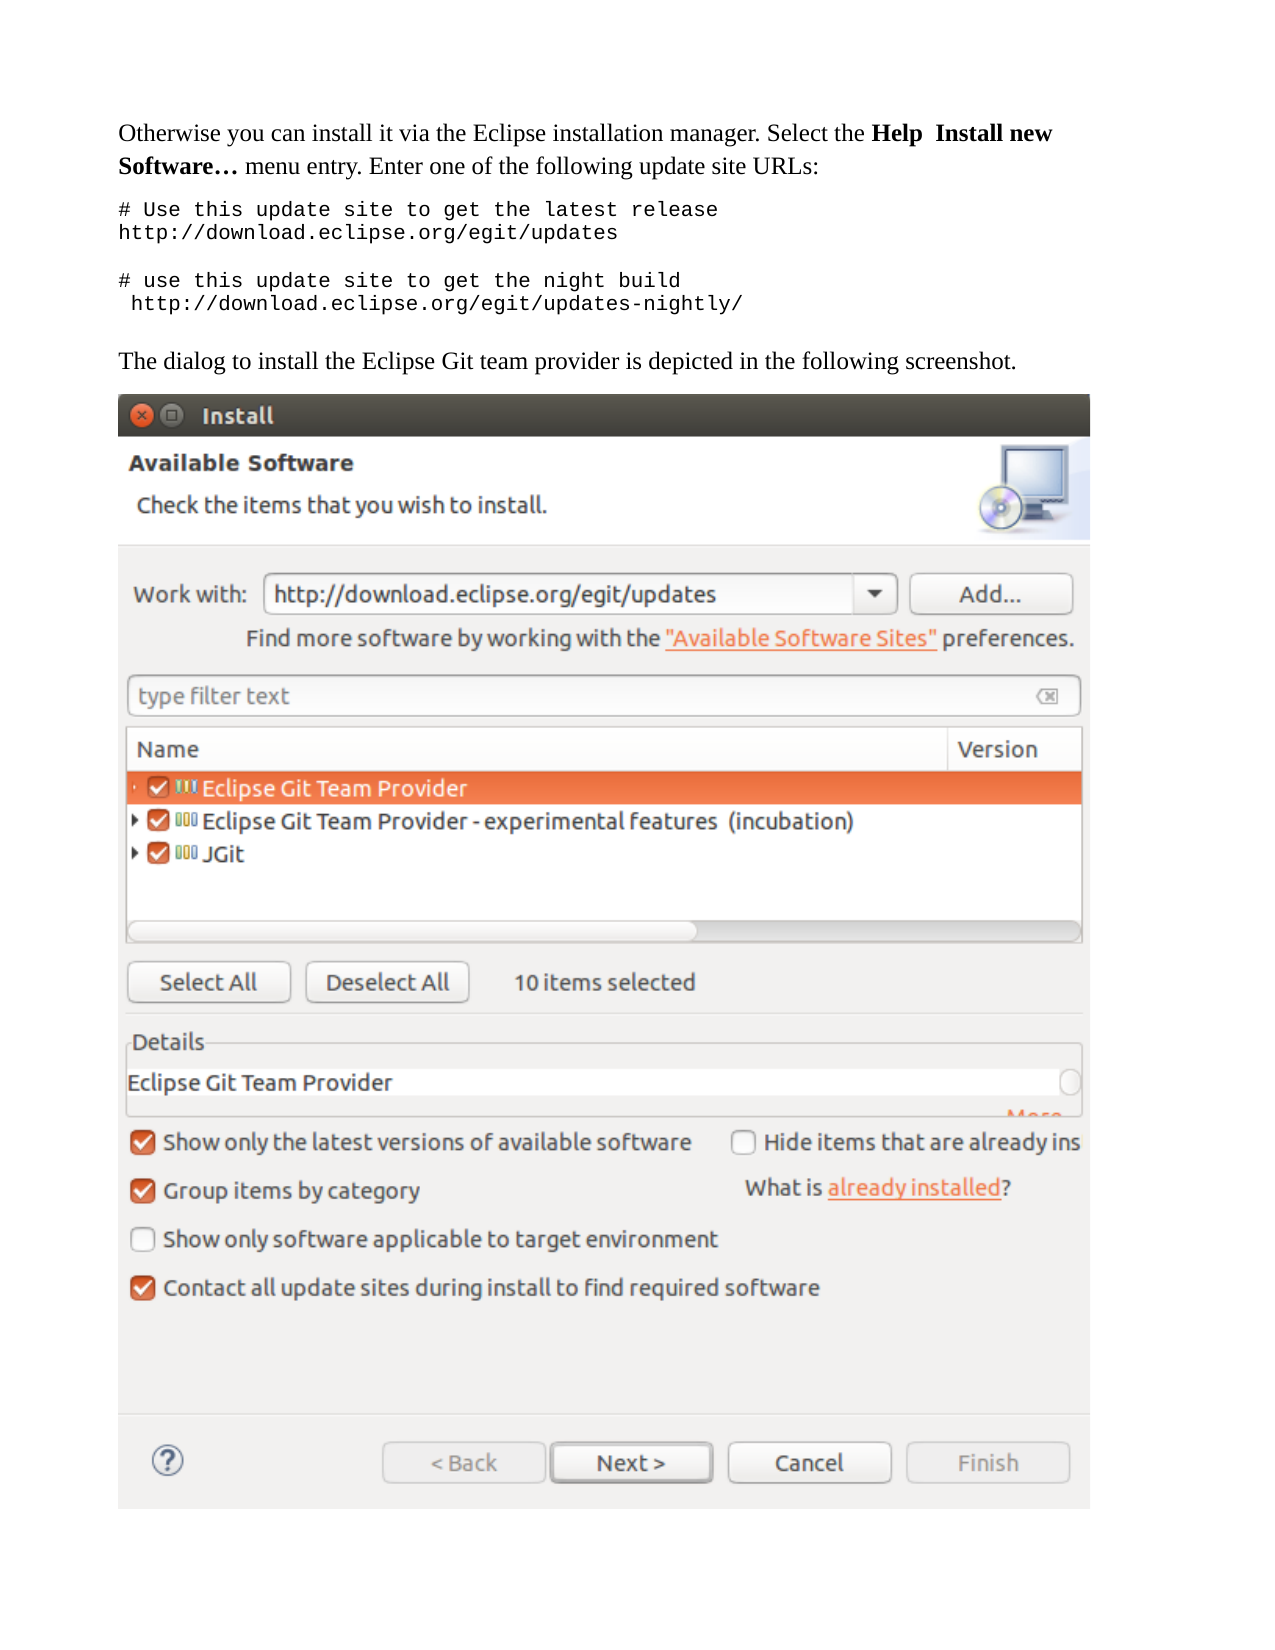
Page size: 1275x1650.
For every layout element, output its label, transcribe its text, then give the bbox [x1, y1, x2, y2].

text The dialog to install the Eclipse Git team provider is depicted in the following screenshot. [118, 346, 1157, 375]
text # Use this update site to get the latest release [118, 199, 1157, 222]
text # use this update site to get the night build [118, 270, 1157, 293]
text http://download.eclipse.org/egit/updates-nightly/ [118, 293, 1157, 317]
text http://download.eclipse.org/egit/updates [118, 222, 1157, 246]
text Otherwise you can install it via the Eclipse installation manager. Select the Help Install new Software…​ menu entry. Enter one of the following update site URLs: [118, 118, 1157, 180]
picture [118, 394, 1091, 1509]
